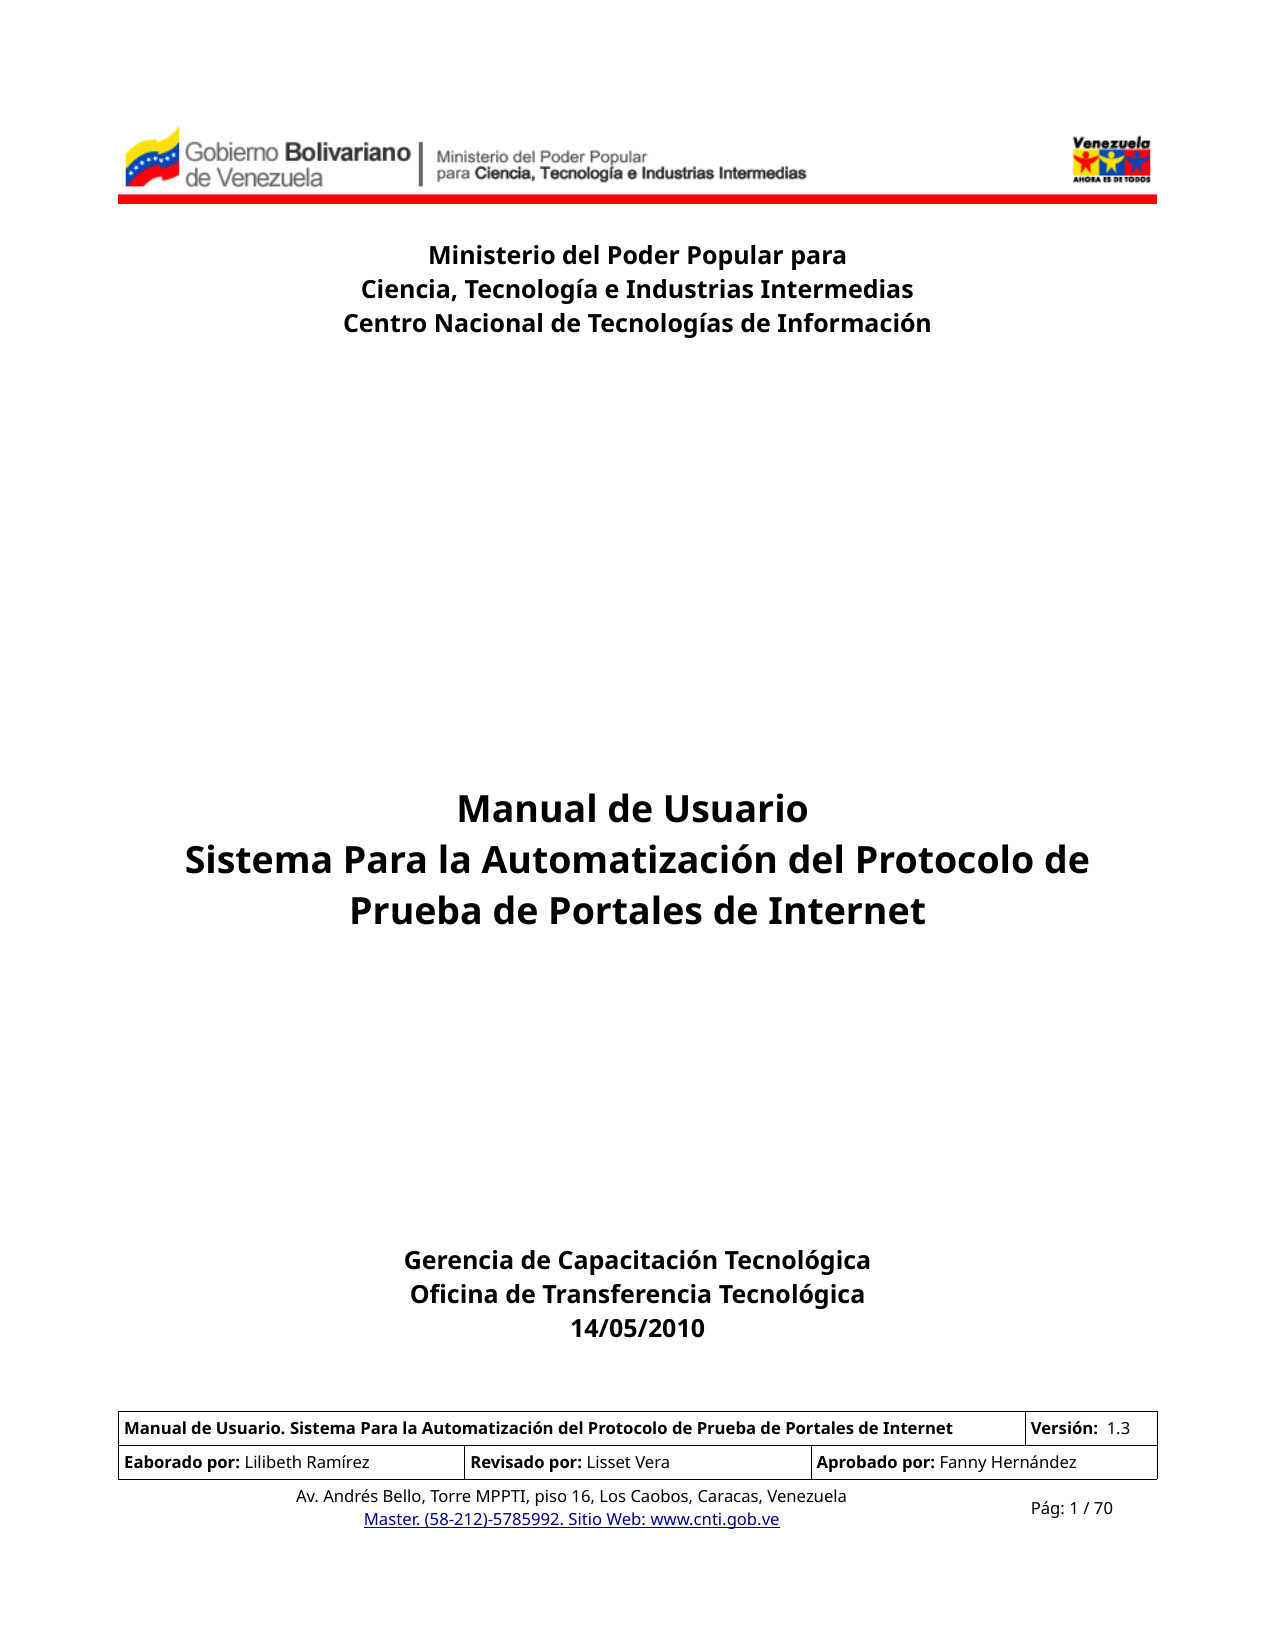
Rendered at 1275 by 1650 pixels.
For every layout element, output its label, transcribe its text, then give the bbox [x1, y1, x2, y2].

text 14/05/2010 [118, 1310, 1157, 1344]
text Ministerio del Poder Popular para Ciencia, Tecnología e Industrias Intermedias [118, 238, 1157, 306]
picture [118, 118, 1157, 204]
text Centro Nacional de Tecnologías de Información [118, 306, 1157, 340]
text Gerencia de Capacitación Tecnológica [118, 1242, 1157, 1276]
text Sistema Para la Automatización del Protocolo de Prueba de Portales de Internet [118, 834, 1157, 936]
text Oficina de Transferencia Tecnológica [118, 1276, 1157, 1310]
text Manual de Usuario [118, 783, 1157, 834]
